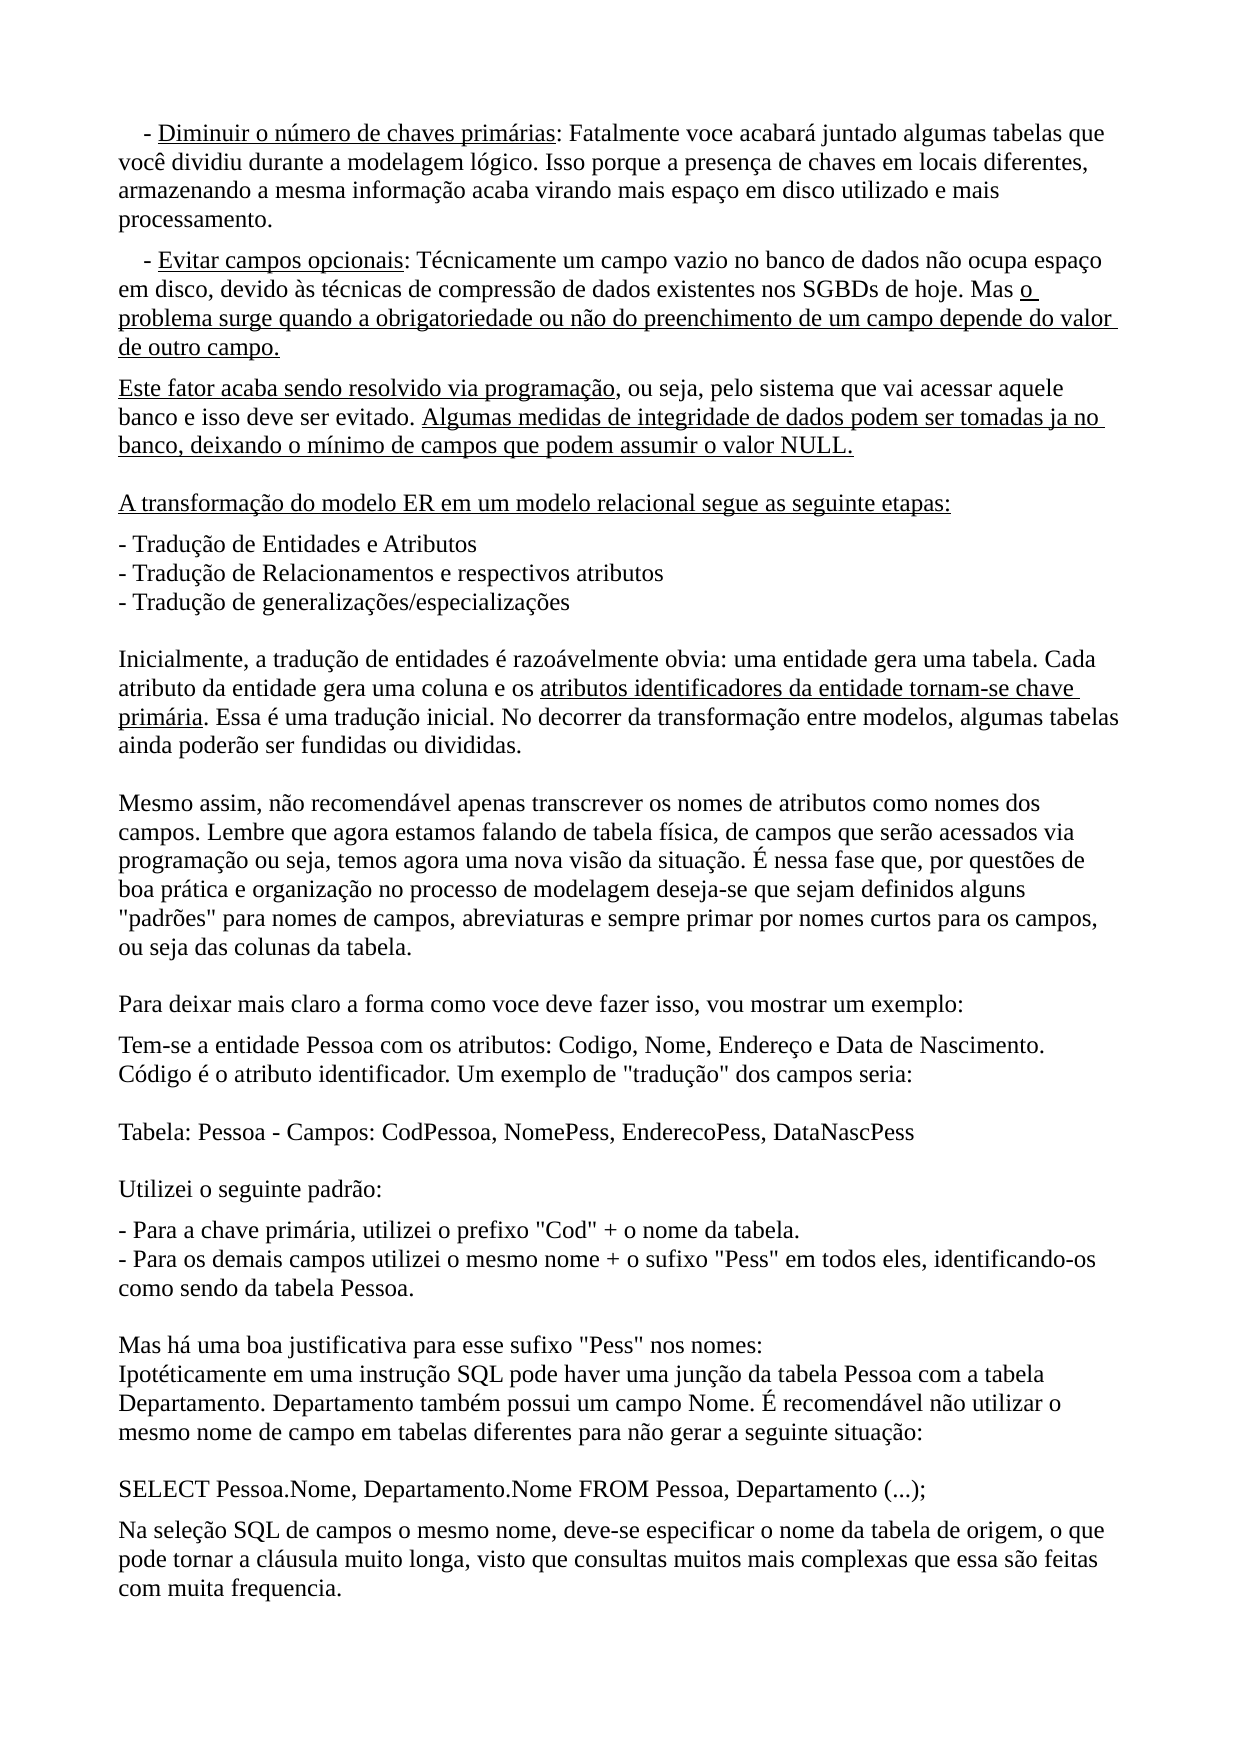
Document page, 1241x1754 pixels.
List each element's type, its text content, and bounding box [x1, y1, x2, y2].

text - Tradução de Entidades e Atributos - Tradução de Relacionamentos e respectivos atributos - Tradução de generalizações/especializações Inicialmente, a tradução de entidades é razoávelmente obvia: uma entidade gera uma tabela. Cada atributo da entidade gera uma coluna e os atributos identificadores da entidade tornam-se chave primária. Essa é uma tradução inicial. No decorrer da transformação entre modelos, algumas tabelas ainda poderão ser fundidas ou divididas. Mesmo assim, não recomendável apenas transcrever os nomes de atributos como nomes dos campos. Lembre que agora estamos falando de tabela física, de campos que serão acessados via programação ou seja, temos agora uma nova visão da situação. É nessa fase que, por questões de boa prática e organização no processo de modelagem deseja-se que sejam definidos alguns "padrões" para nomes de campos, abreviaturas e sempre primar por nomes curtos para os campos, ou seja das colunas da tabela. Para deixar mais claro a forma como voce deve fazer isso, vou mostrar um exemplo: [118, 529, 1122, 1018]
text - Para a chave primária, utilizei o prefixo "Cod" + o nome da tabela. - Para os demais campos utilizei o mesmo nome + o sufixo "Pess" em todos eles, identificando-os como sendo da tabela Pessoa. Mas há uma boa justificativa para esse sufixo "Pess" nos nomes: Ipotéticamente em uma instrução SQL pode haver uma junção da tabela Pessoa com a tabela Departamento. Departamento também possui um campo Nome. É recomendável não utilizar o mesmo nome de campo em tabelas diferentes para não gerar a seguinte situação: SELECT Pessoa.Nome, Departamento.Nome FROM Pessoa, Departamento (...); [118, 1216, 1122, 1503]
text Na seleção SQL de campos o mesmo nome, deve-se especificar o nome da tabela de origem, o que pode tornar a cláusula muito longa, visto que consultas muitos mais complexas que essa são feitas com muita frequencia. [118, 1516, 1122, 1631]
text - Diminuir o número de chaves primárias: Fatalmente voce acabará juntado algumas tabelas que você dividiu durante a modelagem lógico. Isso porque a presença de chaves em locais diferentes, armazenando a mesma informação acaba virando mais espaço em disco utilizado e mais processamento. [118, 118, 1122, 233]
text Este fator acaba sendo resolvido via programação, ou seja, pelo sistema que vai acessar aquele banco e isso deve ser evitado. Algumas medidas de integridade de dados podem ser tomadas ja no banco, deixando o mínimo de campos que podem assumir o valor NULL. A transformação do modelo ER em um modelo relacional segue as seguinte etapas: [118, 373, 1122, 517]
text - Evitar campos opcionais: Técnicamente um campo vazio no banco de dados não ocupa espaço em disco, devido às técnicas de compressão de dados existentes nos SGBDs de hoje. Mas o problema surge quando a obrigatoriedade ou não do preenchimento de um campo depende do valor de outro campo. [118, 246, 1122, 361]
text Tem-se a entidade Pessoa com os atributos: Codigo, Nome, Endereço e Data de Nascimento. Código é o atributo identificador. Um exemplo de "tradução" dos campos seria: Tabela: Pessoa - Campos: CodPessoa, NomePess, EnderecoPess, DataNascPess Utilizei o seguinte padrão: [118, 1031, 1122, 1203]
